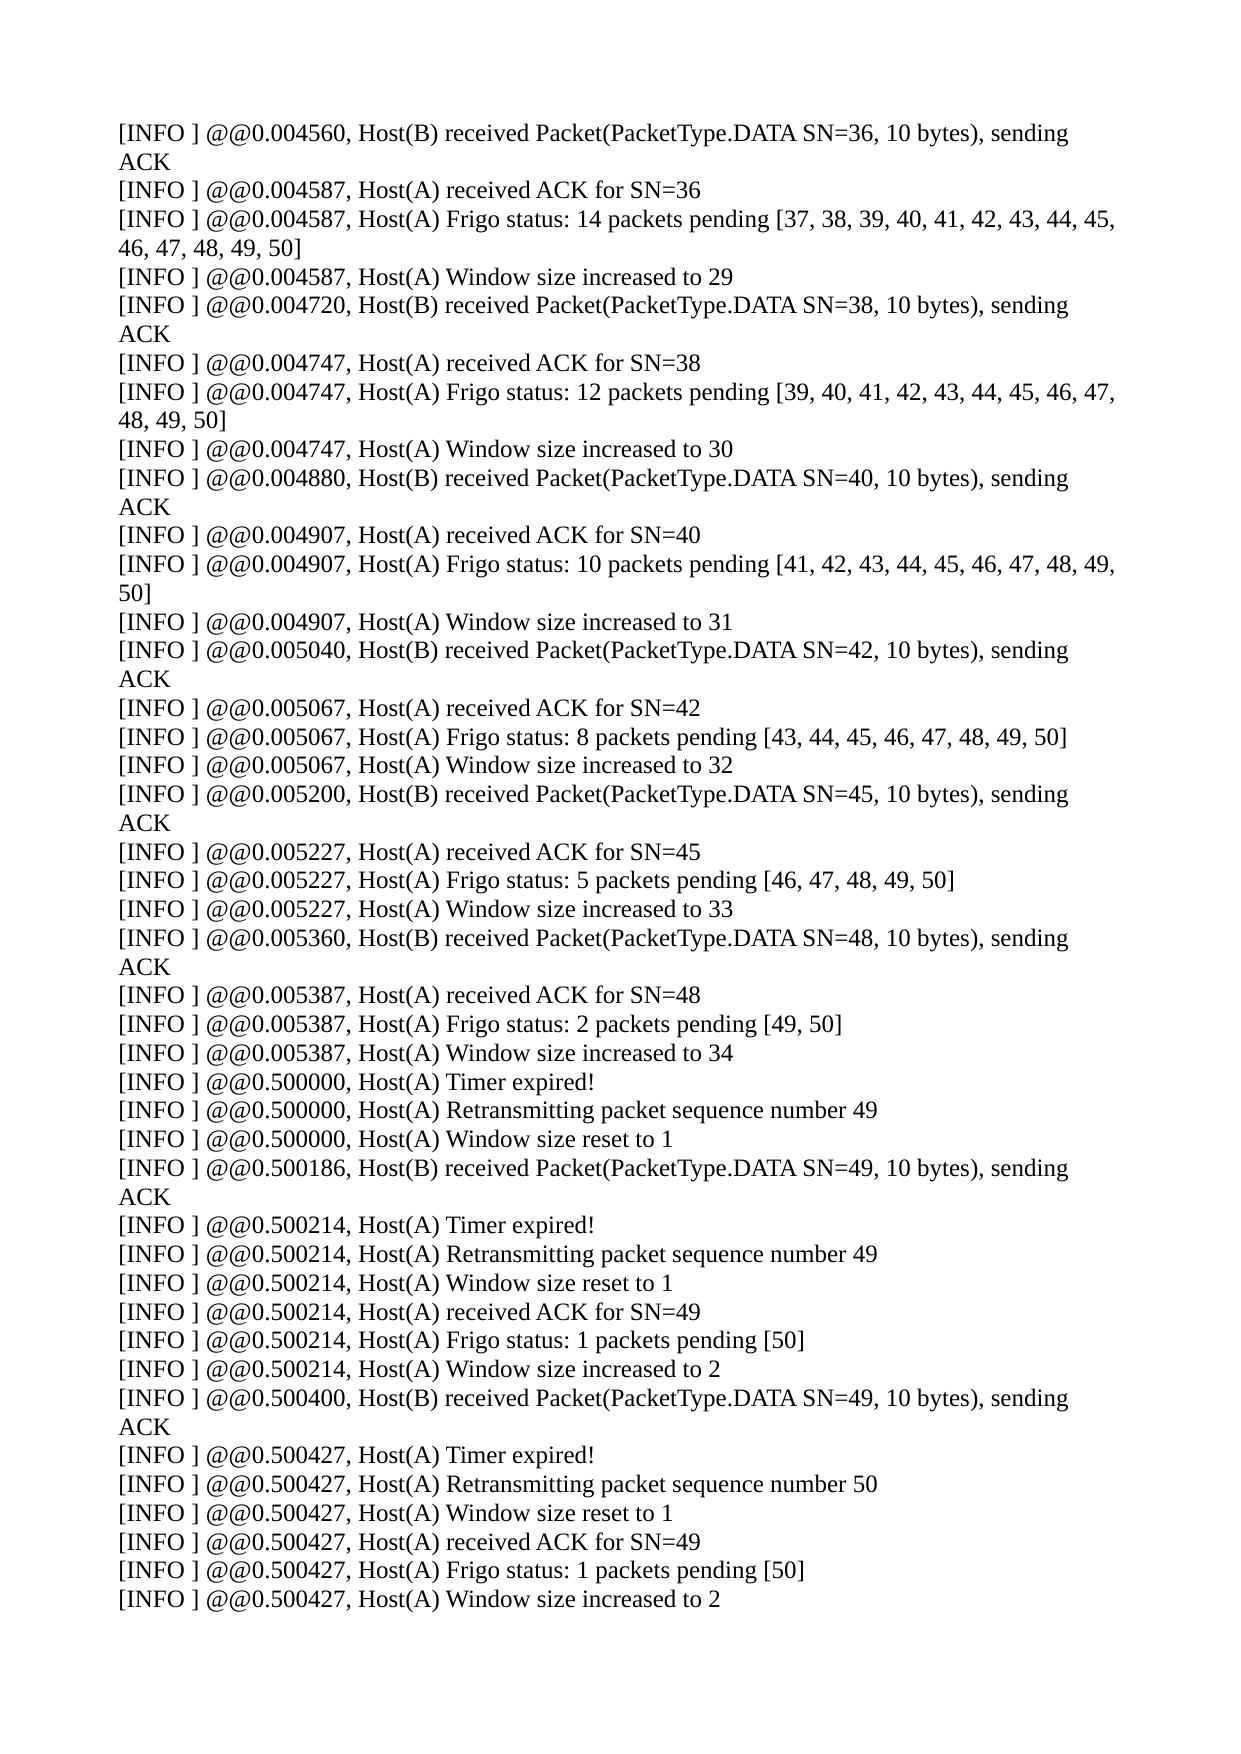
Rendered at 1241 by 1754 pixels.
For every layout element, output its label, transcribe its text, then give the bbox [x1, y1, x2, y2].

text [INFO ] @@0.005067, Host(A) received ACK for SN=42 [118, 693, 1122, 722]
text [INFO ] @@0.500427, Host(A) received ACK for SN=49 [118, 1527, 1122, 1556]
text [INFO ] @@0.005227, Host(A) Frigo status: 5 packets pending [46, 47, 48, 49, 50] [118, 866, 1122, 894]
text [INFO ] @@0.004907, Host(A) Frigo status: 10 packets pending [41, 42, 43, 44, 45, 46, 47, 48, 49, 50] [118, 549, 1122, 607]
text [INFO ] @@0.500427, Host(A) Frigo status: 1 packets pending [50] [118, 1556, 1122, 1584]
text [INFO ] @@0.500427, Host(A) Timer expired! [118, 1441, 1122, 1469]
text [INFO ] @@0.500427, Host(A) Window size reset to 1 [118, 1498, 1122, 1527]
text [INFO ] @@0.004587, Host(A) Window size increased to 29 [118, 262, 1122, 291]
text [INFO ] @@0.500400, Host(B) received Packet(PacketType.DATA SN=49, 10 bytes), sending ACK [118, 1383, 1122, 1441]
text [INFO ] @@0.004587, Host(A) Frigo status: 14 packets pending [37, 38, 39, 40, 41, 42, 43, 44, 45, 46, 47, 48, 49, 50] [118, 204, 1122, 262]
text [INFO ] @@0.005360, Host(B) received Packet(PacketType.DATA SN=48, 10 bytes), sending ACK [118, 923, 1122, 981]
text [INFO ] @@0.005200, Host(B) received Packet(PacketType.DATA SN=45, 10 bytes), sending ACK [118, 779, 1122, 837]
text [INFO ] @@0.004880, Host(B) received Packet(PacketType.DATA SN=40, 10 bytes), sending ACK [118, 463, 1122, 521]
text [INFO ] @@0.005227, Host(A) Window size increased to 33 [118, 894, 1122, 923]
text [INFO ] @@0.500000, Host(A) Window size reset to 1 [118, 1124, 1122, 1153]
text [INFO ] @@0.005067, Host(A) Frigo status: 8 packets pending [43, 44, 45, 46, 47, 48, 49, 50] [118, 722, 1122, 751]
text [INFO ] @@0.500214, Host(A) Frigo status: 1 packets pending [50] [118, 1326, 1122, 1354]
text [INFO ] @@0.005067, Host(A) Window size increased to 32 [118, 751, 1122, 779]
text [INFO ] @@0.500000, Host(A) Timer expired! [118, 1067, 1122, 1096]
text [INFO ] @@0.005387, Host(A) Frigo status: 2 packets pending [49, 50] [118, 1009, 1122, 1038]
text [INFO ] @@0.004747, Host(A) Window size increased to 30 [118, 434, 1122, 463]
text [INFO ] @@0.004747, Host(A) Frigo status: 12 packets pending [39, 40, 41, 42, 43, 44, 45, 46, 47, 48, 49, 50] [118, 377, 1122, 434]
text [INFO ] @@0.500214, Host(A) Window size increased to 2 [118, 1354, 1122, 1383]
text [INFO ] @@0.500186, Host(B) received Packet(PacketType.DATA SN=49, 10 bytes), sending ACK [118, 1153, 1122, 1211]
text [INFO ] @@0.004560, Host(B) received Packet(PacketType.DATA SN=36, 10 bytes), sending ACK [118, 118, 1122, 176]
text [INFO ] @@0.005387, Host(A) Window size increased to 34 [118, 1038, 1122, 1067]
text [INFO ] @@0.500427, Host(A) Window size increased to 2 [118, 1584, 1122, 1613]
text [INFO ] @@0.004587, Host(A) received ACK for SN=36 [118, 176, 1122, 204]
text [INFO ] @@0.005040, Host(B) received Packet(PacketType.DATA SN=42, 10 bytes), sending ACK [118, 636, 1122, 693]
text [INFO ] @@0.500427, Host(A) Retransmitting packet sequence number 50 [118, 1469, 1122, 1498]
text [INFO ] @@0.500214, Host(A) received ACK for SN=49 [118, 1297, 1122, 1326]
text [INFO ] @@0.005387, Host(A) received ACK for SN=48 [118, 981, 1122, 1009]
text [INFO ] @@0.500214, Host(A) Timer expired! [118, 1211, 1122, 1239]
text [INFO ] @@0.500214, Host(A) Window size reset to 1 [118, 1268, 1122, 1297]
text [INFO ] @@0.004907, Host(A) Window size increased to 31 [118, 607, 1122, 636]
text [INFO ] @@0.005227, Host(A) received ACK for SN=45 [118, 837, 1122, 866]
text [INFO ] @@0.004720, Host(B) received Packet(PacketType.DATA SN=38, 10 bytes), sending ACK [118, 291, 1122, 348]
text [INFO ] @@0.004907, Host(A) received ACK for SN=40 [118, 521, 1122, 549]
text [INFO ] @@0.500000, Host(A) Retransmitting packet sequence number 49 [118, 1096, 1122, 1124]
text [INFO ] @@0.500214, Host(A) Retransmitting packet sequence number 49 [118, 1239, 1122, 1268]
text [INFO ] @@0.004747, Host(A) received ACK for SN=38 [118, 348, 1122, 377]
